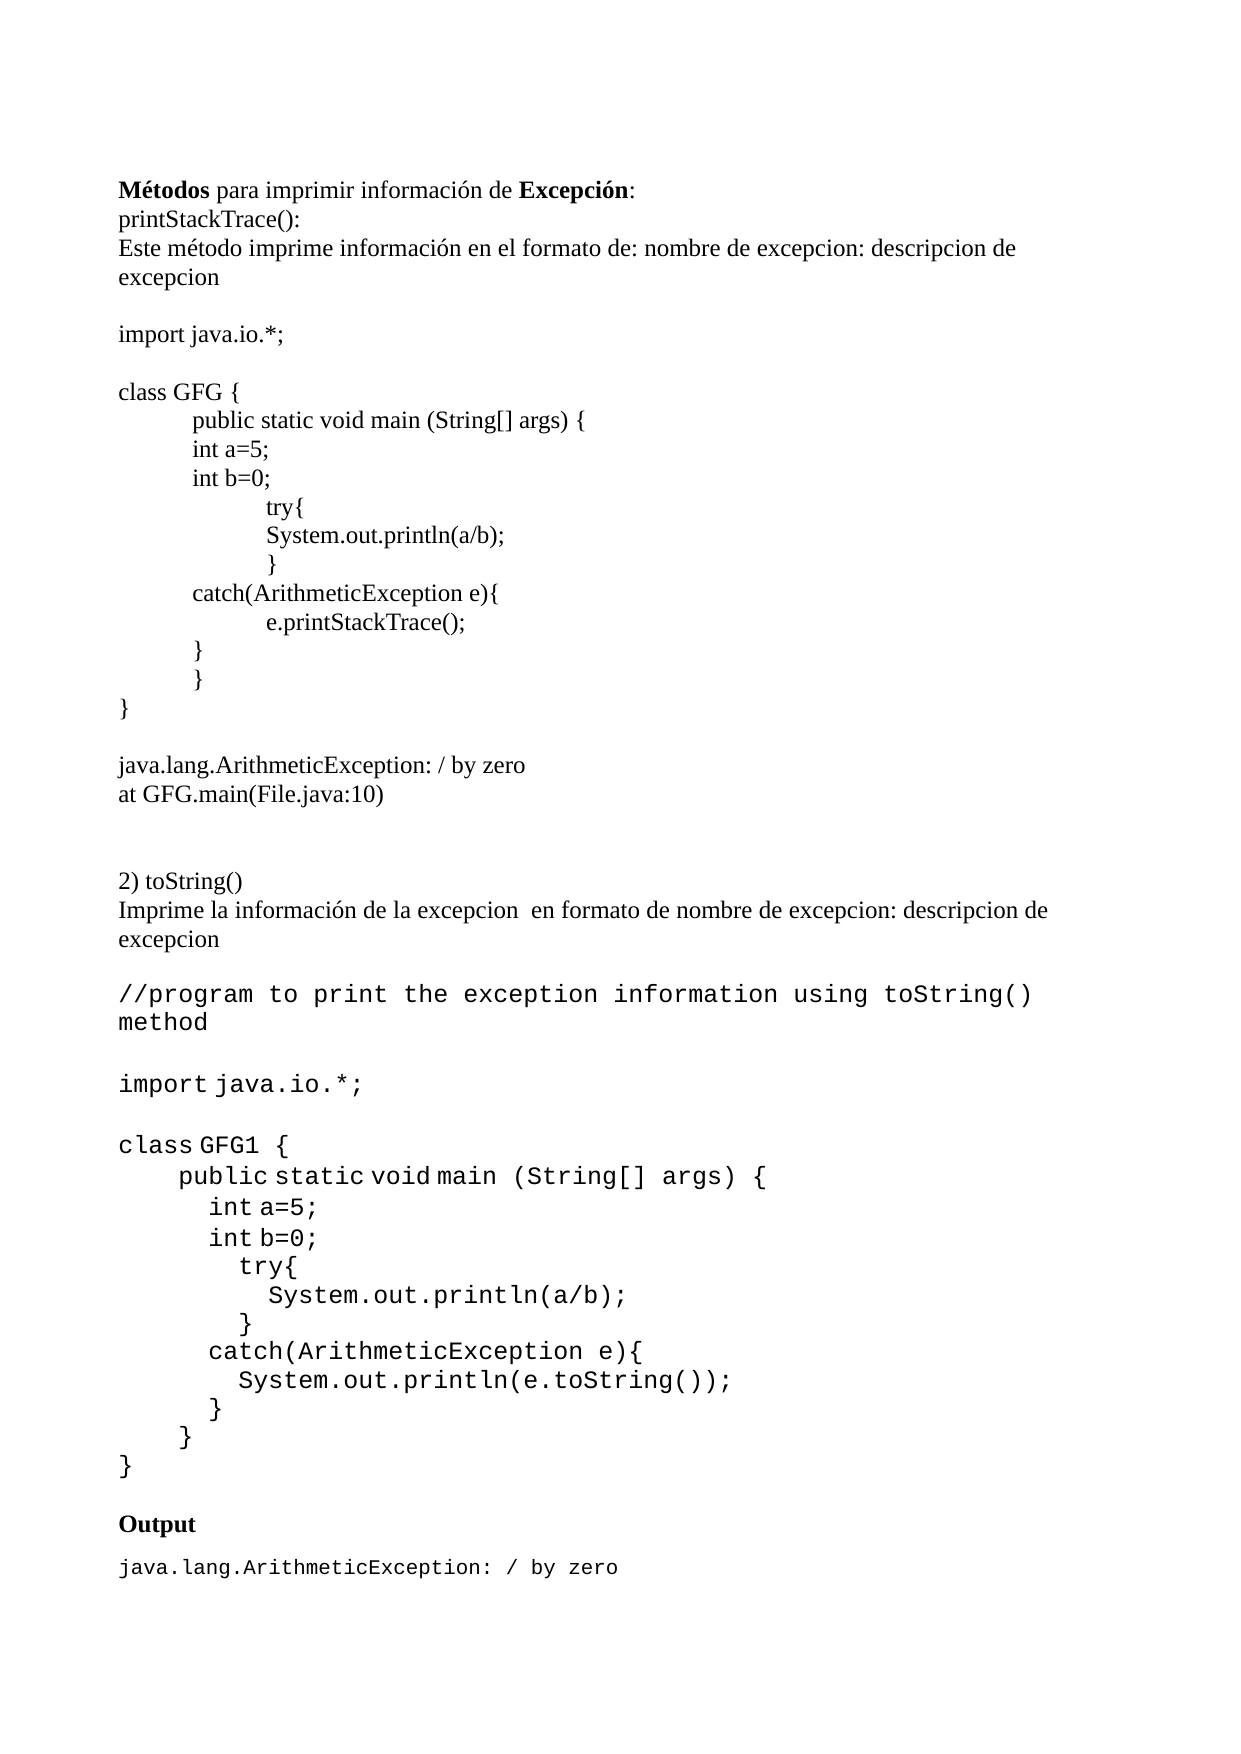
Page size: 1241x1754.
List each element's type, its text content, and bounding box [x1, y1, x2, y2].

text e.printStackTrace(); [118, 607, 1122, 636]
text class GFG1 { [118, 1131, 1122, 1161]
text catch(ArithmeticException e){ [118, 578, 1122, 607]
text public static void main (String[] args) { [118, 406, 1122, 434]
text } [118, 1452, 1122, 1481]
text try{ [118, 492, 1122, 521]
text System.out.println(e.toString()); [118, 1367, 1122, 1396]
text //program to print the exception information using toString() method [118, 981, 1122, 1038]
text Imprime la información de la excepcion en formato de nombre de excepcion: descripcion de excepcion [118, 895, 1122, 953]
text } [118, 1396, 1122, 1424]
text java.lang.ArithmeticException: / by zero [118, 1557, 1122, 1581]
text int b=0; [118, 463, 1122, 492]
text System.out.println(a/b); [118, 521, 1122, 549]
text int b=0; [118, 1223, 1122, 1254]
text int a=5; [118, 1192, 1122, 1223]
text } [118, 1424, 1122, 1452]
text public static void main (String[] args) { [118, 1161, 1122, 1192]
text Este método imprime información en el formato de: nombre de excepcion: descripcion de excepcion [118, 233, 1122, 291]
text int a=5; [118, 434, 1122, 463]
text import java.io.*; [118, 1069, 1122, 1100]
text } [118, 693, 1122, 722]
text printStackTrace(): [118, 204, 1122, 233]
text java.lang.ArithmeticException: / by zero [118, 751, 1122, 779]
text Output [118, 1509, 1122, 1538]
text } [118, 636, 1122, 664]
text catch(ArithmeticException e){ [118, 1339, 1122, 1367]
text try{ [118, 1254, 1122, 1282]
text } [118, 1311, 1122, 1339]
text import java.io.*; [118, 319, 1122, 348]
text class GFG { [118, 377, 1122, 406]
text 2) toString() [118, 866, 1122, 895]
text at GFG.main(File.java:10) [118, 779, 1122, 808]
text Métodos para imprimir información de Excepción: [118, 176, 1122, 204]
text } [118, 664, 1122, 693]
text } [118, 549, 1122, 578]
text System.out.println(a/b); [118, 1282, 1122, 1311]
